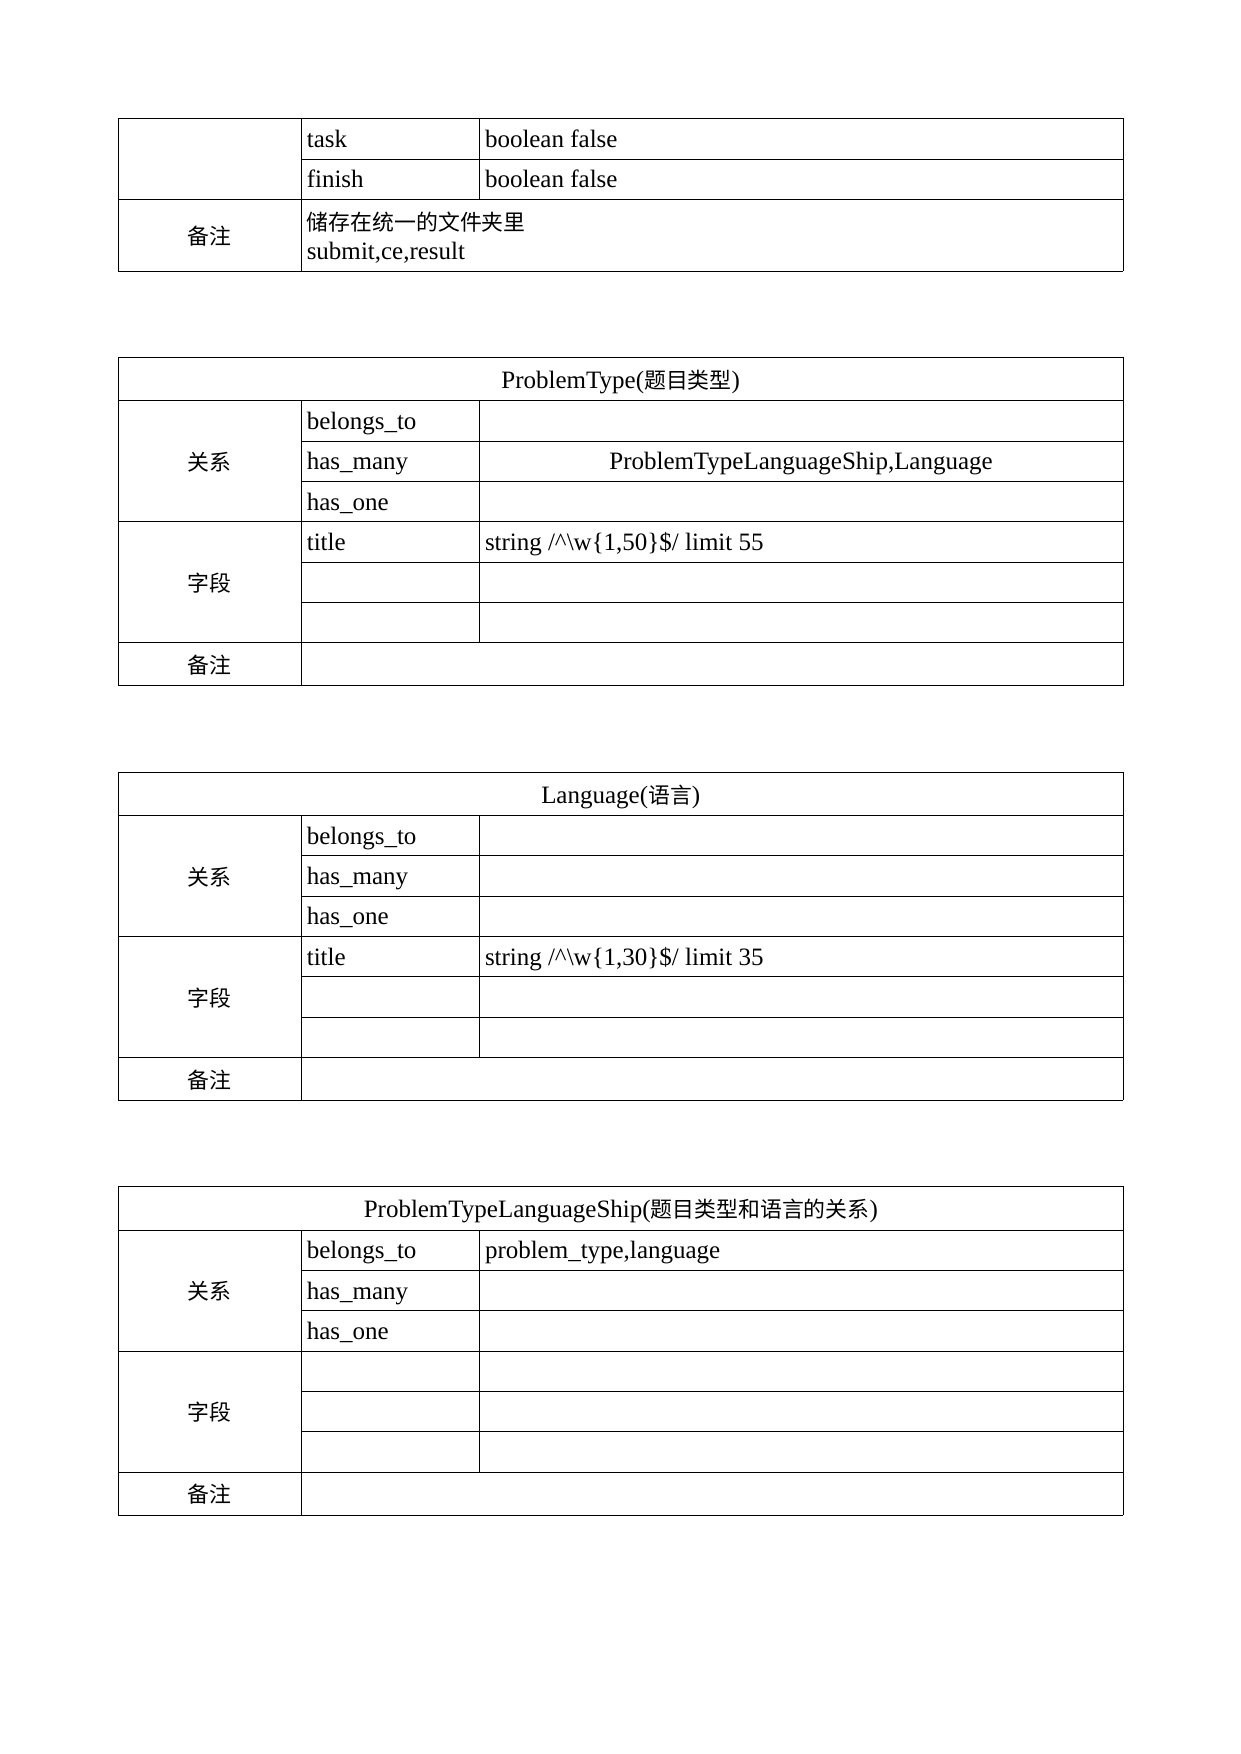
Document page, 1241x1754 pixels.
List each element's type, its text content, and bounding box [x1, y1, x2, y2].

table_cell [480, 1311, 1123, 1351]
table_cell finish [302, 160, 479, 199]
table_cell 字段 [119, 522, 301, 642]
table_header ProblemTypeLanguageShip(题目类型和语言的关系) [119, 1187, 1123, 1230]
table_cell [302, 563, 479, 602]
table_cell 字段 [119, 1352, 301, 1472]
table_cell 备注 [119, 643, 301, 685]
table_cell [302, 977, 479, 1017]
table_header Language(语言) [119, 773, 1123, 815]
table_cell title [302, 937, 479, 976]
table_cell 字段 [119, 937, 301, 1057]
table_cell title [302, 522, 479, 562]
table_cell 备注 [119, 1058, 301, 1100]
table_cell belongs_to [302, 816, 479, 855]
table_cell ProblemTypeLanguageShip,Language [480, 442, 1123, 481]
table_cell task [302, 119, 479, 158]
table_cell 备注 [119, 200, 301, 271]
table_cell [119, 119, 301, 199]
table_cell has_one [302, 482, 479, 521]
table_cell [302, 643, 1123, 685]
table_cell belongs_to [302, 401, 479, 441]
table_cell boolean false [480, 119, 1123, 158]
table_cell boolean false [480, 160, 1123, 199]
table_cell 备注 [119, 1473, 301, 1515]
table_cell [302, 603, 479, 642]
table_cell 关系 [119, 1231, 301, 1351]
table_cell [480, 1352, 1123, 1391]
table_cell has_many [302, 1271, 479, 1310]
table_cell string /^\w{1,50}$/ limit 55 [480, 522, 1123, 562]
table_cell [480, 897, 1123, 936]
table_cell [480, 563, 1123, 602]
table_cell [302, 1392, 479, 1431]
table_cell has_one [302, 1311, 479, 1351]
table_cell [302, 1058, 1123, 1100]
table_cell problem_type,language [480, 1231, 1123, 1270]
table_cell [480, 603, 1123, 642]
table_cell has_many [302, 856, 479, 896]
table_cell 关系 [119, 816, 301, 936]
table_cell [480, 482, 1123, 521]
table_cell [480, 1392, 1123, 1431]
table_cell [480, 401, 1123, 441]
table_cell [302, 1352, 479, 1391]
table_cell string /^\w{1,30}$/ limit 35 [480, 937, 1123, 976]
table_cell 关系 [119, 401, 301, 521]
table_cell [302, 1018, 479, 1057]
table_cell [480, 977, 1123, 1017]
table_cell [480, 1018, 1123, 1057]
table_cell [302, 1473, 1123, 1515]
table_cell [480, 856, 1123, 896]
table_cell [480, 1432, 1123, 1472]
table_header ProblemType(题目类型) [119, 358, 1123, 400]
table_cell [302, 1432, 479, 1472]
table_cell has_many [302, 442, 479, 481]
table_cell [480, 1271, 1123, 1310]
table_cell has_one [302, 897, 479, 936]
table_cell [480, 816, 1123, 855]
table_cell belongs_to [302, 1231, 479, 1270]
table_cell 储存在统一的文件夹里 submit,ce,result [302, 200, 1123, 271]
